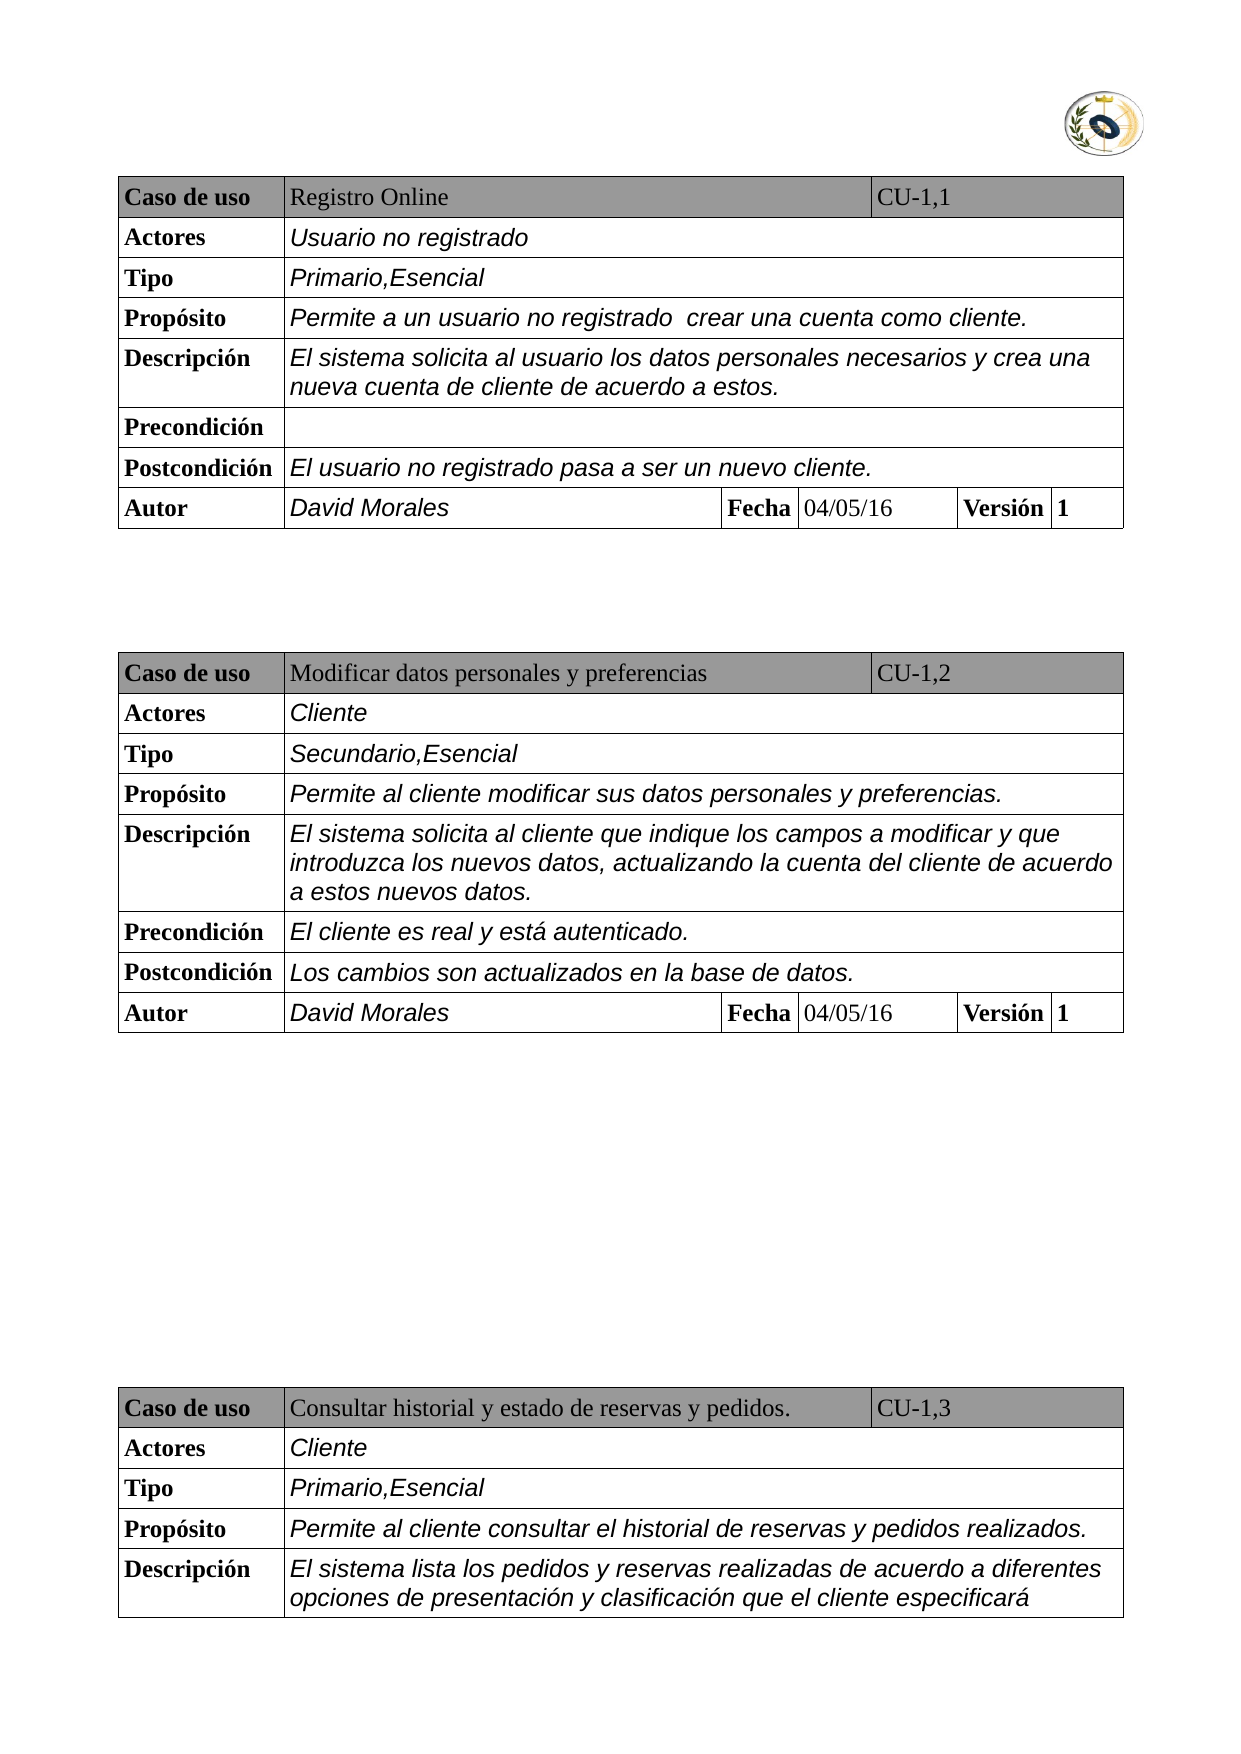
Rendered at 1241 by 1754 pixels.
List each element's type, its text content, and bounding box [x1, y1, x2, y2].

table_cell 05/04/16 [799, 993, 957, 1032]
table_cell Fecha [722, 488, 798, 528]
table_cell Actores [119, 1428, 284, 1468]
table_header Consultar historial y estado de reservas y pedidos. [285, 1388, 871, 1427]
table_cell Precondición [119, 912, 284, 952]
table_cell Fecha [722, 993, 798, 1032]
table_cell El sistema solicita al cliente que indique los campos a modificar y que introduzca los nuevos datos, actualizando la cuenta del cliente de acuerdo a estos nuevos datos. [285, 815, 1123, 911]
table_cell El sistema lista los pedidos y reservas realizadas de acuerdo a diferentes opciones de presentación y clasificación que el cliente especificará [285, 1549, 1123, 1617]
table_cell Precondición [119, 408, 284, 447]
table_header Caso de uso [119, 1388, 284, 1427]
table_cell Actores [119, 218, 284, 257]
table_cell Primario,Esencial [285, 258, 1123, 297]
table_cell Permite a un usuario no registrado crear una cuenta como cliente. [285, 298, 1123, 338]
table_cell Propósito [119, 1509, 284, 1548]
table_cell El cliente es real y está autenticado. [285, 912, 1123, 952]
table_cell 1 [1052, 488, 1123, 528]
table_cell El sistema solicita al usuario los datos personales necesarios y crea una nueva cuenta de cliente de acuerdo a estos. [285, 339, 1123, 407]
table_cell Cliente [285, 694, 1123, 733]
table_header CU-1,1 [872, 177, 1123, 217]
table_cell Permite al cliente consultar el historial de reservas y pedidos realizados. [285, 1509, 1123, 1548]
table_cell 05/04/16 [799, 488, 957, 528]
table_cell Cliente [285, 1428, 1123, 1468]
table_cell Autor [119, 488, 284, 528]
table_cell Los cambios son actualizados en la base de datos. [285, 953, 1123, 992]
table_cell Postcondición [119, 448, 284, 487]
table_cell Secundario,Esencial [285, 734, 1123, 773]
table_cell David Morales [285, 993, 721, 1032]
table_cell Primario,Esencial [285, 1469, 1123, 1508]
table_header CU-1,3 [872, 1388, 1123, 1427]
table_cell Tipo [119, 734, 284, 773]
table_header Caso de uso [119, 653, 284, 693]
table_cell Postcondición [119, 953, 284, 992]
table_cell Usuario no registrado [285, 218, 1123, 257]
table_cell Autor [119, 993, 284, 1032]
table_cell El usuario no registrado pasa a ser un nuevo cliente. [285, 448, 1123, 487]
table_header Caso de uso [119, 177, 284, 217]
picture [1064, 91, 1144, 156]
table_cell 1 [1052, 993, 1123, 1032]
table_header Modificar datos personales y preferencias [285, 653, 871, 693]
table_cell [285, 408, 1123, 447]
table_cell Versión [958, 993, 1051, 1032]
table_cell Tipo [119, 1469, 284, 1508]
table_cell Tipo [119, 258, 284, 297]
table_cell Propósito [119, 298, 284, 338]
table_cell Propósito [119, 774, 284, 813]
table_header CU-1,2 [872, 653, 1123, 693]
table_header Registro Online [285, 177, 871, 217]
table_cell David Morales [285, 488, 721, 528]
table_cell Versión [958, 488, 1051, 528]
table_cell Descripción [119, 815, 284, 911]
table_cell Descripción [119, 1549, 284, 1617]
table_cell Actores [119, 694, 284, 733]
table_cell Descripción [119, 339, 284, 407]
table_cell Permite al cliente modificar sus datos personales y preferencias. [285, 774, 1123, 813]
